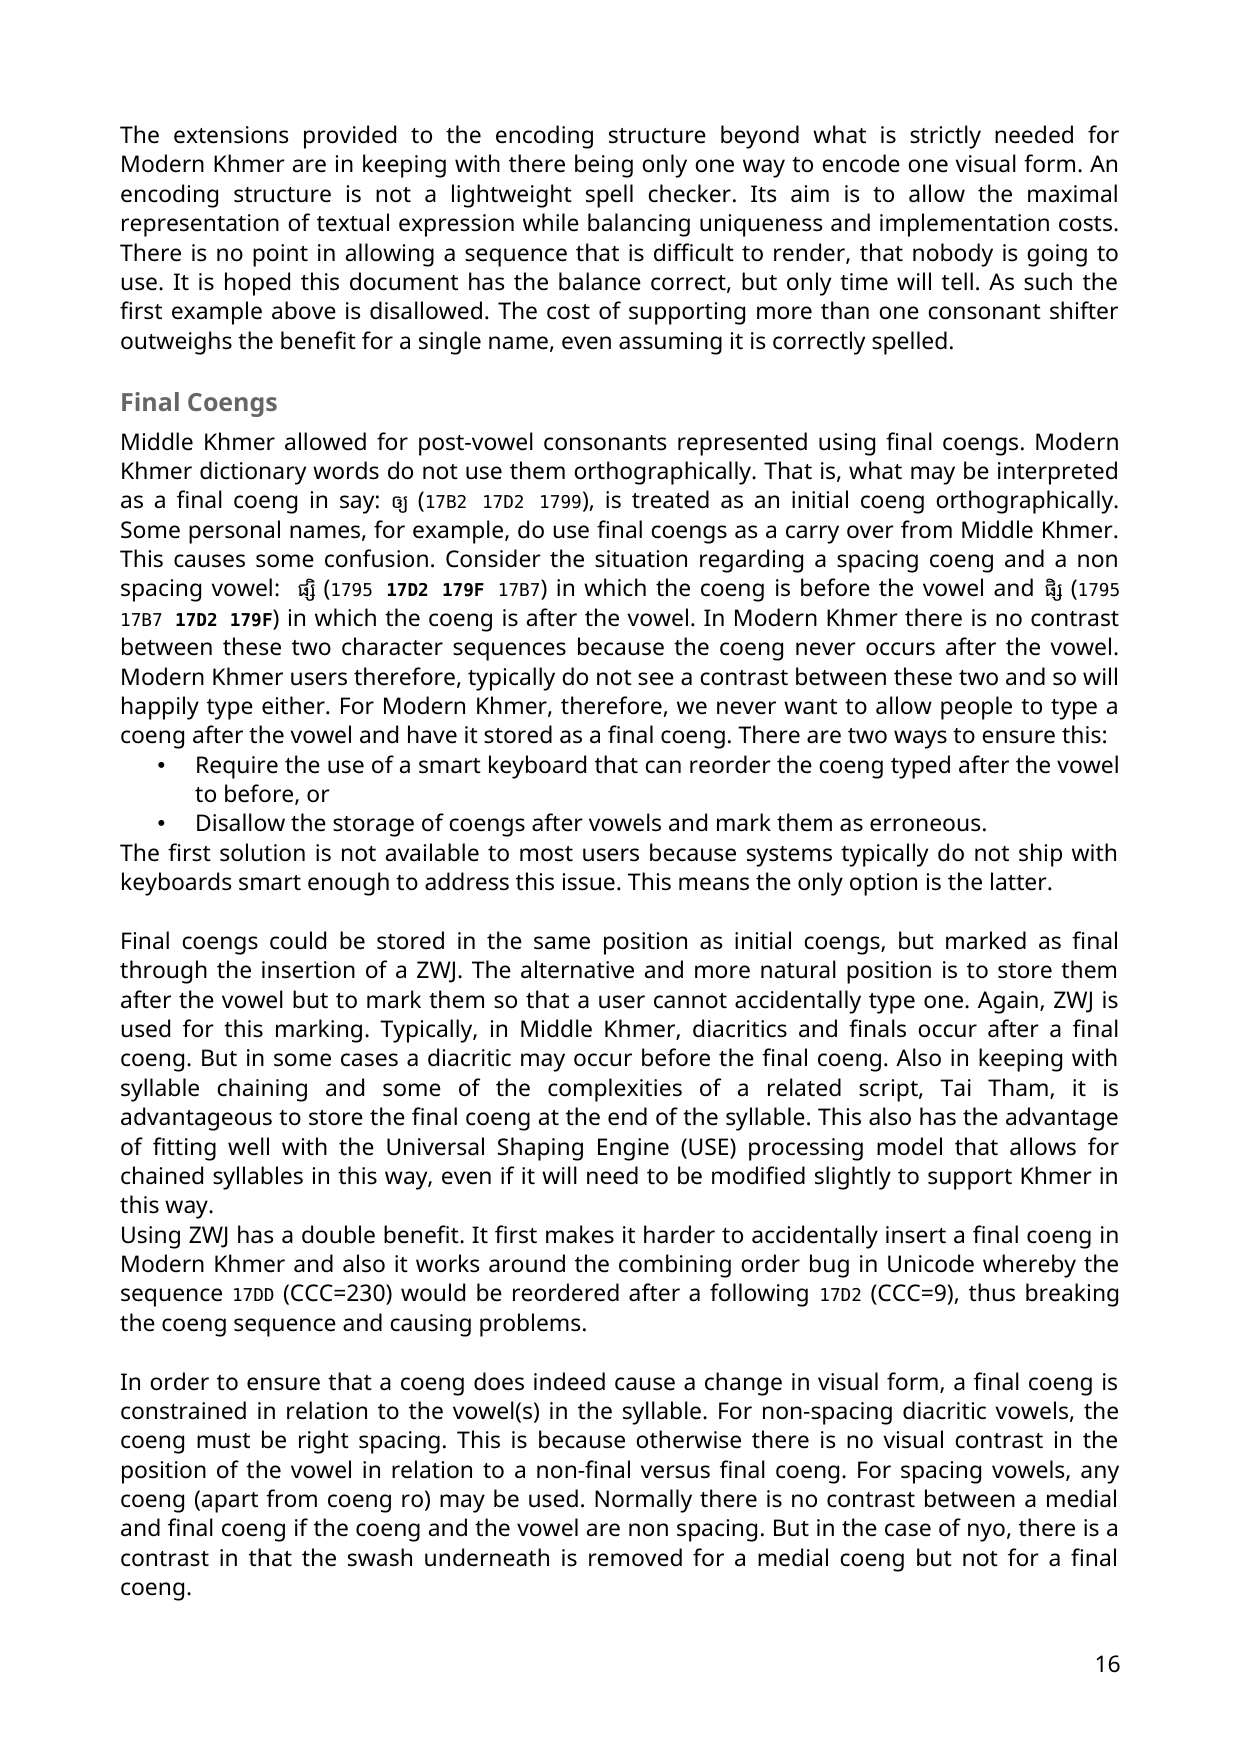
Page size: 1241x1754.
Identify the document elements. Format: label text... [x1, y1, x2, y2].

text The first solution is not available to most users because systems typically do not ship with keyboards smart enough to address this issue. This means the only option is the latter. [120, 838, 1121, 897]
text Middle Khmer allowed for post-vowel consonants represented using final coengs. Modern Khmer dictionary words do not use them orthographically. That is, what may be interpreted as a final coeng in say: ឲ្យ (17B2 17D2 1799), is treated as an initial coeng orthographically. Some personal names, for example, do use final coengs as a carry over from Middle Khmer. This causes some confusion. Consider the situation regarding a spacing coeng and a non spacing vowel: ផ្សិ (1795 17D2 179F 17B7) in which the coeng is before the vowel and ផិ្ស (1795 17B7 17D2 179F) in which the coeng is after the vowel. In Modern Khmer there is no contrast between these two character sequences because the coeng never occurs after the vowel. Modern Khmer users therefore, typically do not see a contrast between these two and so will happily type either. For Modern Khmer, therefore, we never want to allow people to type a coeng after the vowel and have it stored as a final coeng. There are two ways to ensure this: [120, 427, 1121, 750]
text The extensions provided to the encoding structure beyond what is strictly needed for Modern Khmer are in keeping with there being only one way to encode one visual form. An encoding structure is not a lightweight spell checker. Its aim is to allow the maximal representation of textual expression while balancing uniqueness and implementation costs. There is no point in allowing a sequence that is difficult to render, that nobody is going to use. It is hoped this document has the balance correct, but only time will tell. As such the first example above is disallowed. The cost of supporting more than one consonant shifter outweighs the benefit for a single name, even assuming it is correctly spelled. [120, 120, 1121, 355]
list Disallow the storage of coengs after vowels and mark them as erroneous. [157, 808, 1121, 838]
list Require the use of a smart keyboard that can reorder the coeng typed after the vowel to before, or [157, 750, 1121, 808]
text In order to ensure that a coeng does indeed cause a change in visual form, a final coeng is constrained in relation to the vowel(s) in the syllable. For non-spacing diacritic vowels, the coeng must be right spacing. This is because otherwise there is no visual contrast in the position of the vowel in relation to a non-final versus final coeng. For spacing vowels, any coeng (apart from coeng ro) may be used. Normally there is no contrast between a medial and final coeng if the coeng and the vowel are non spacing. But in the case of nyo, there is a contrast in that the swash underneath is removed for a medial coeng but not for a final coeng. [120, 1367, 1121, 1602]
subtitle Final Coengs [120, 384, 1121, 418]
text Using ZWJ has a double benefit. It first makes it harder to accidentally insert a final coeng in Modern Khmer and also it works around the combining order bug in Unicode whereby the sequence 17DD (CCC=230) would be reordered after a following 17D2 (CCC=9), thus breaking the coeng sequence and causing problems. [120, 1220, 1121, 1337]
text Final coengs could be stored in the same position as initial coengs, but marked as final through the insertion of a ZWJ. The alternative and more natural position is to store them after the vowel but to mark them so that a user cannot accidentally type one. Again, ZWJ is used for this marking. Typically, in Middle Khmer, diacritics and finals occur after a final coeng. But in some cases a diacritic may occur before the final coeng. Also in keeping with syllable chaining and some of the complexities of a related script, Tai Tham, it is advantageous to store the final coeng at the end of the syllable. This also has the advantage of fitting well with the Universal Shaping Engine (USE) processing model that allows for chained syllables in this way, even if it will need to be modified slightly to support Khmer in this way. [120, 926, 1121, 1220]
